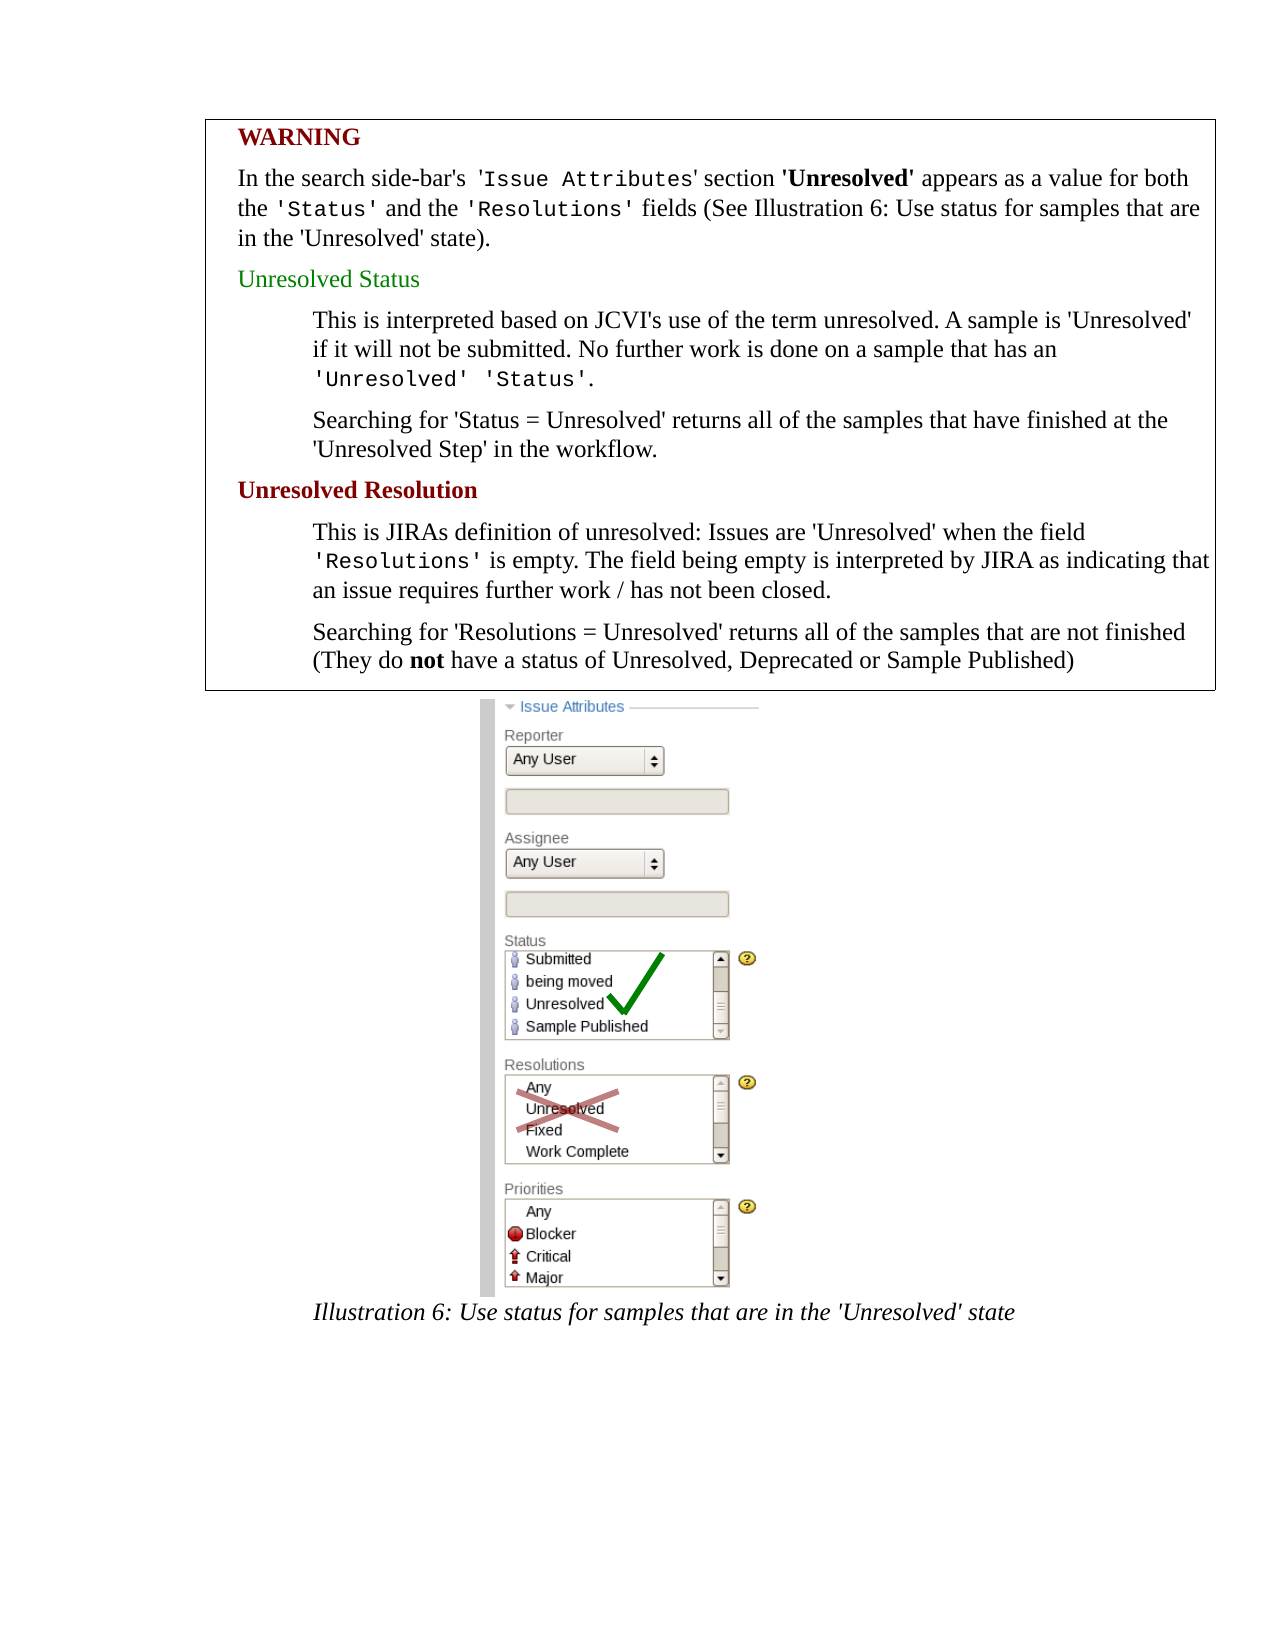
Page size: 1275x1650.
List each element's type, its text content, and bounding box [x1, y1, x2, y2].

table_header WARNING In the search side-bar's 'Issue Attributes' section 'Unresolved' appears as a value for both the 'Status' and the 'Resolutions' fields (See Illustration 6: Use status for samples that are in the 'Unresolved' state). Unresolved Status This is interpreted based on JCVI's use of the term unresolved. A sample is 'Unresolved' if it will not be submitted. No further work is done on a sample that has an 'Unresolved' 'Status'. Searching for 'Status = Unresolved' returns all of the samples that have finished at the 'Unresolved Step' in the workflow. Unresolved Resolution This is JIRAs definition of unresolved: Issues are 'Unresolved' when the field 'Resolutions' is empty. The field being empty is interpreted by JIRA as indicating that an issue requires further work / has not been closed. Searching for 'Resolutions = Unresolved' returns all of the samples that are not finished (They do not have a status of Unresolved, Deprecated or Sample Published) [206, 120, 1215, 689]
picture [480, 699, 759, 1297]
table_header [116, 119, 205, 689]
table_cell Illustration 6: Use status for samples that are in the 'Unresolved' state [116, 690, 1215, 1338]
